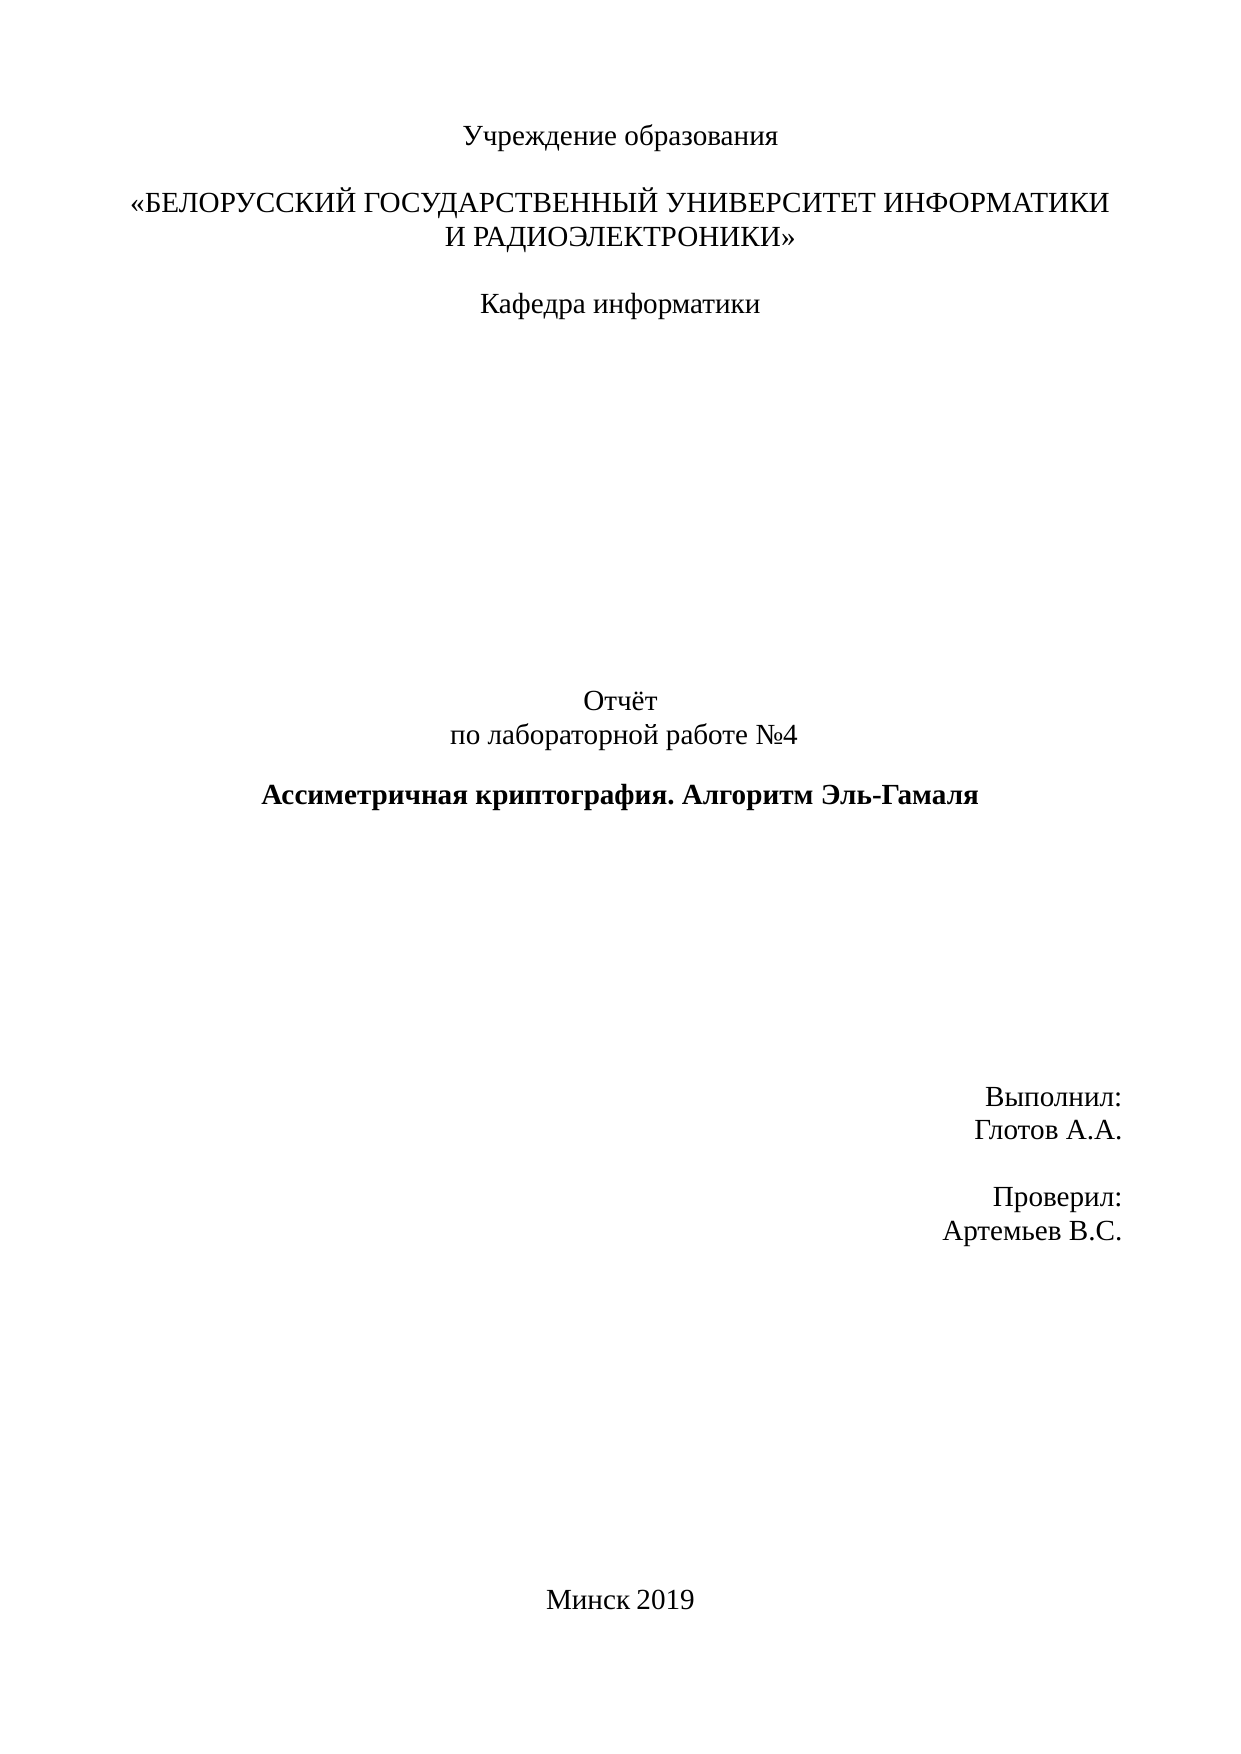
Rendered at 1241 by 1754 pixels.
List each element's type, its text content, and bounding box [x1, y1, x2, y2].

text Отчёт [118, 683, 1122, 717]
text Выполнил: [118, 1079, 1122, 1112]
text Глотов А.А. [118, 1112, 1122, 1146]
text по лабораторной работе №4 [118, 717, 1122, 751]
text «БЕЛОРУССКИЙ ГОСУДАРСТВЕННЫЙ УНИВЕРСИТЕТ ИНФОРМАТИКИ И РАДИОЭЛЕКТРОНИКИ» [118, 185, 1122, 252]
text Минск 2019 [118, 1582, 1122, 1616]
text Ассиметричная криптография. Алгоритм Эль-Гамаля [118, 777, 1122, 811]
text Артемьев В.С. [118, 1213, 1122, 1247]
text Кафедра информатики [118, 286, 1122, 319]
text Учреждение образования [118, 118, 1122, 152]
text Проверил: [118, 1179, 1122, 1213]
